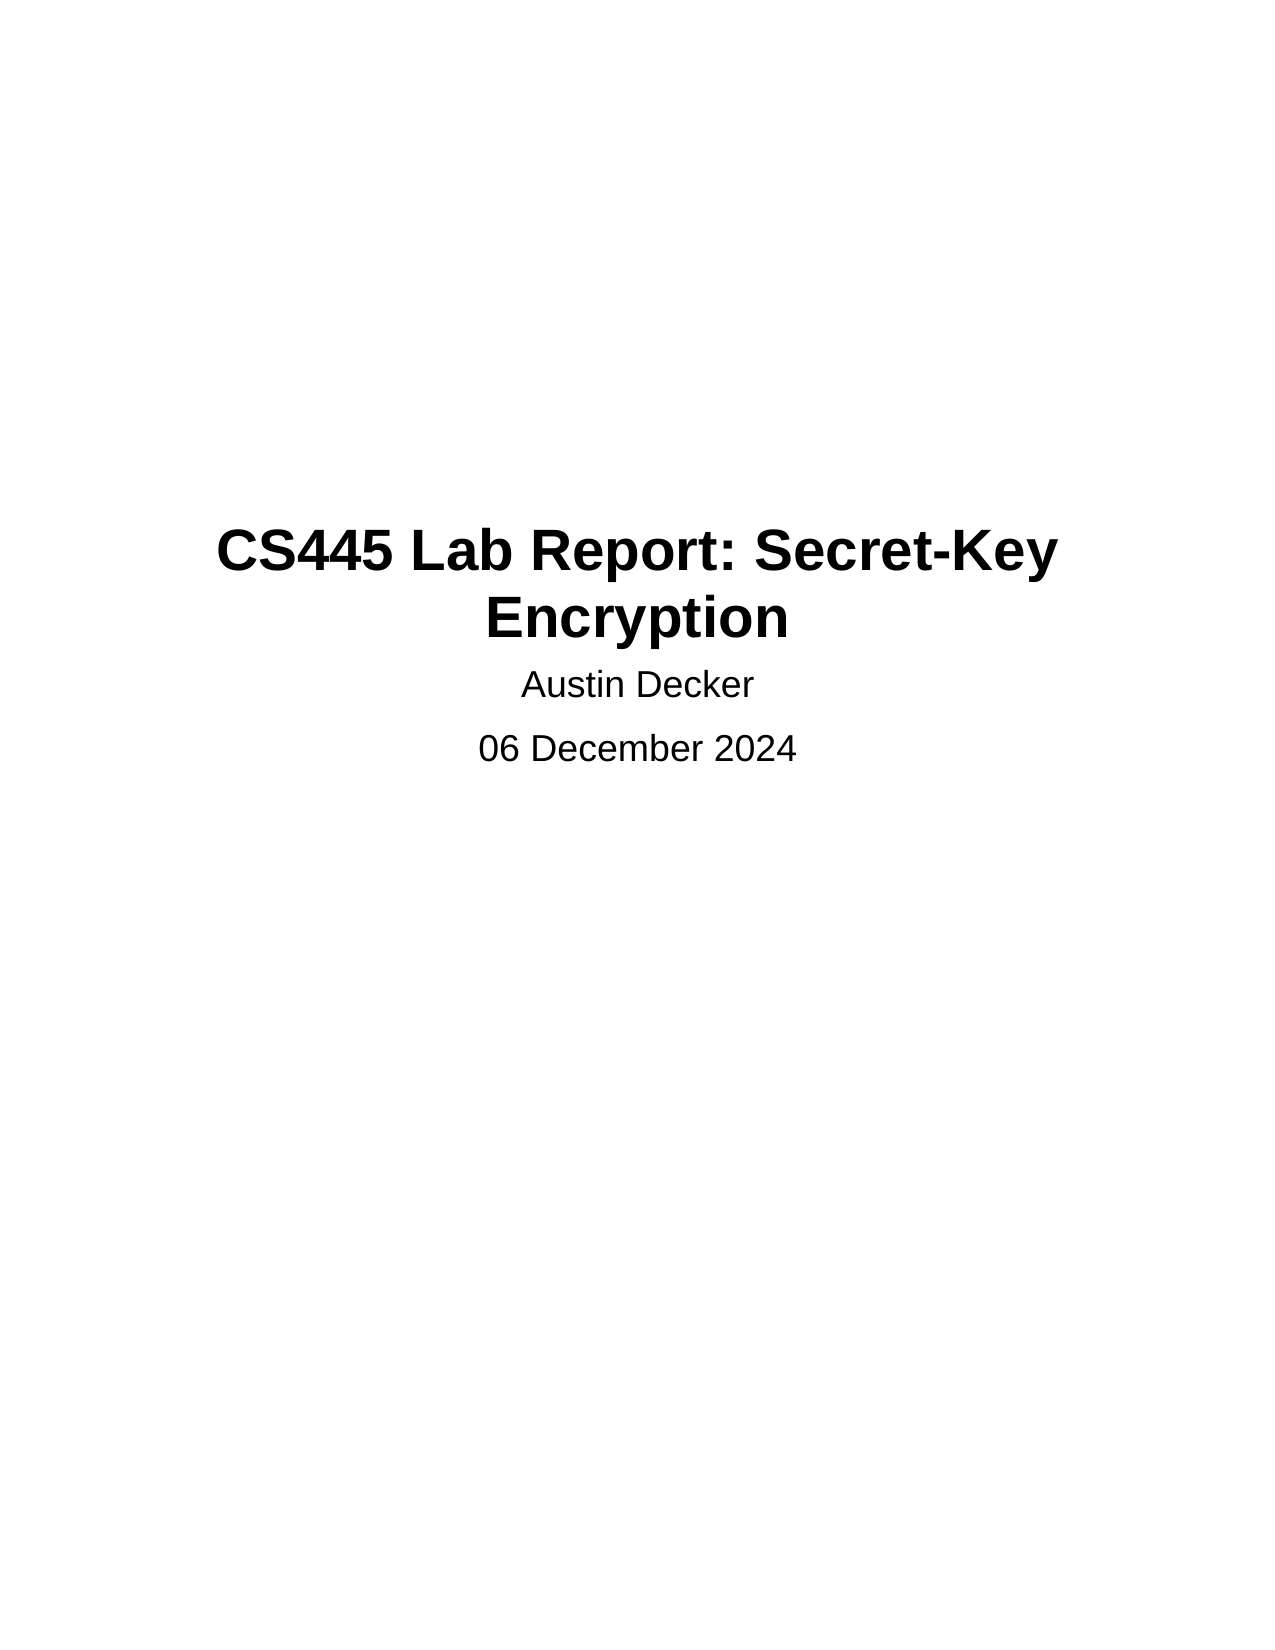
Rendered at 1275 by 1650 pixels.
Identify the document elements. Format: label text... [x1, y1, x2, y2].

text Austin Decker [118, 662, 1157, 705]
title CS445 Lab Report: Secret-Key Encryption [118, 516, 1157, 650]
text 06 December 2024 [118, 726, 1157, 769]
